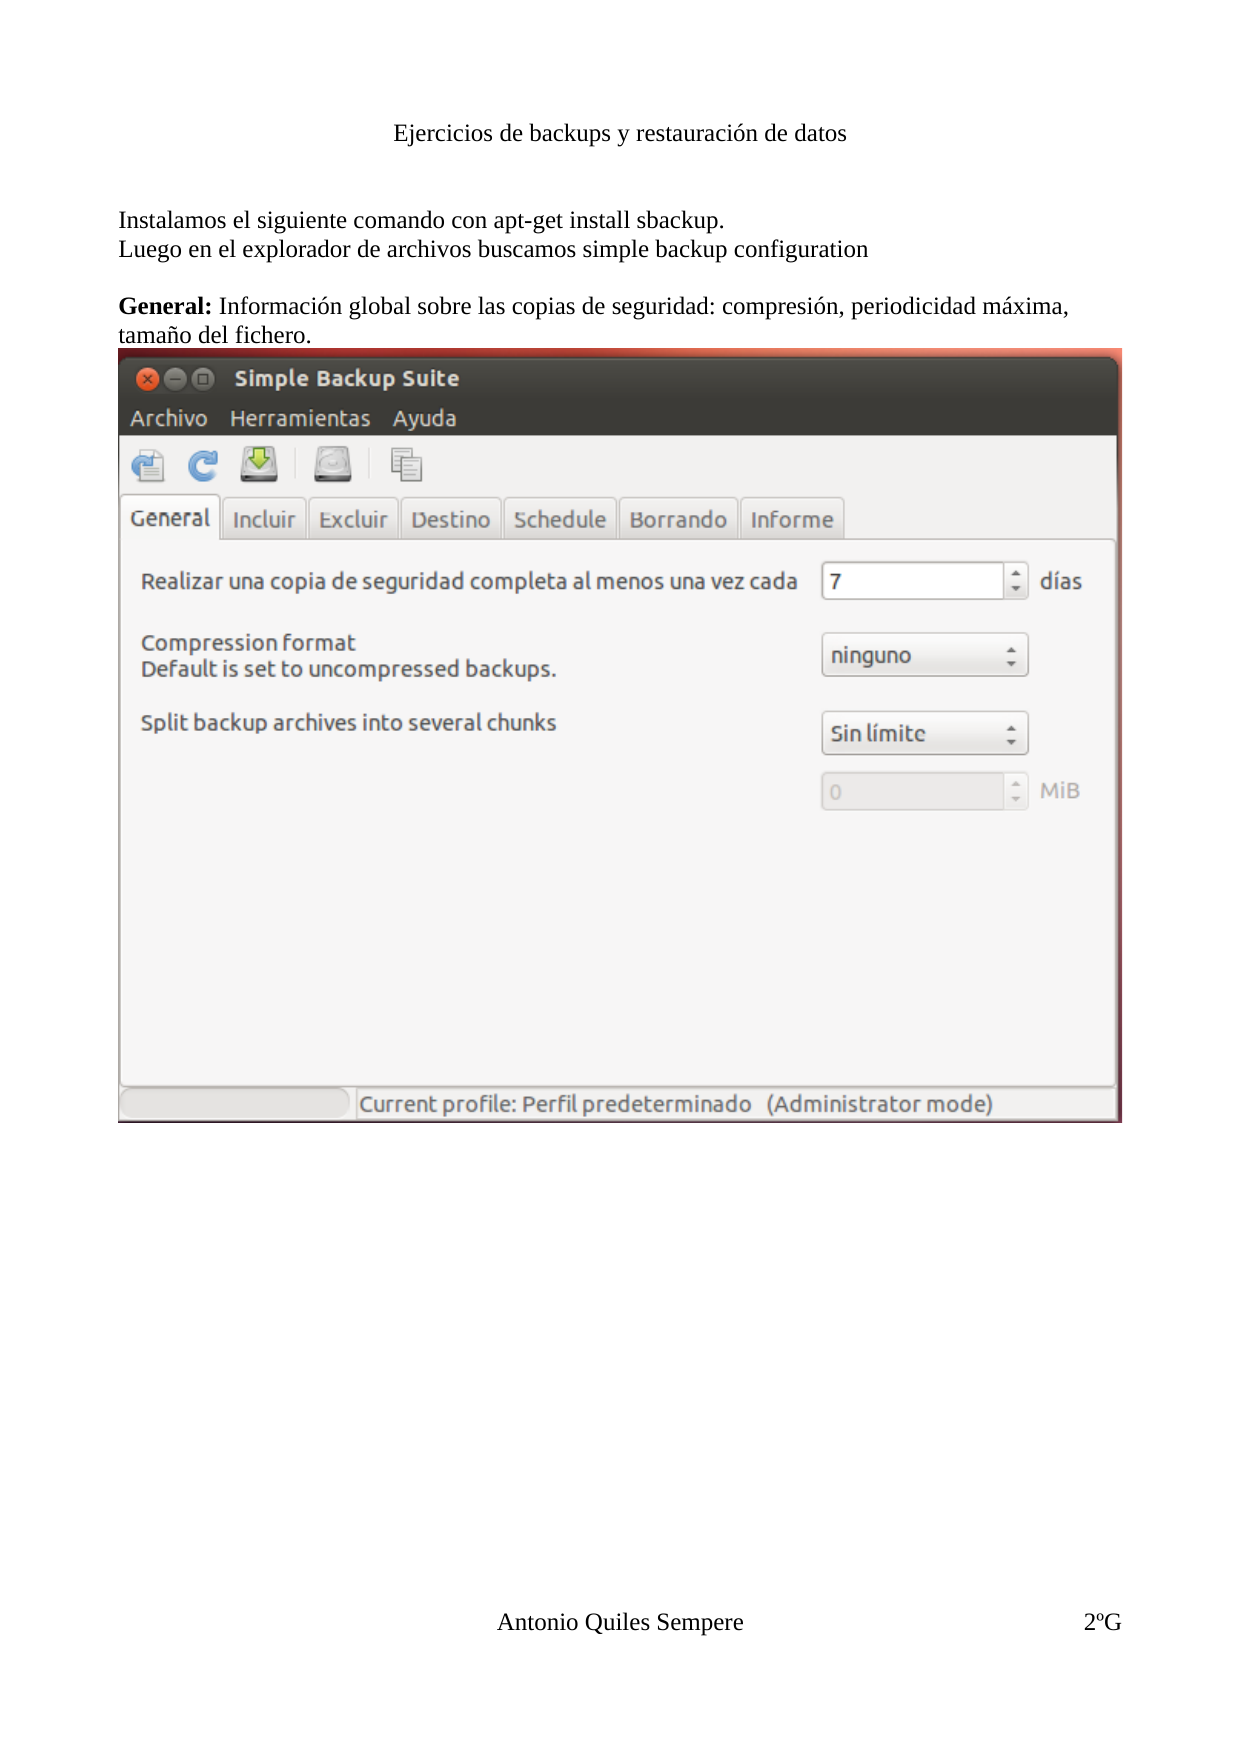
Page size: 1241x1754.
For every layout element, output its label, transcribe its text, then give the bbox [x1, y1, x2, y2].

picture [118, 348, 1123, 1123]
text Luego en el explorador de archivos buscamos simple backup configuration [118, 234, 1122, 263]
text General: Información global sobre las copias de seguridad: compresión, periodicidad máxima, tamaño del fichero. [118, 291, 1122, 348]
text Instalamos el siguiente comando con apt-get install sbackup. [118, 176, 1122, 234]
